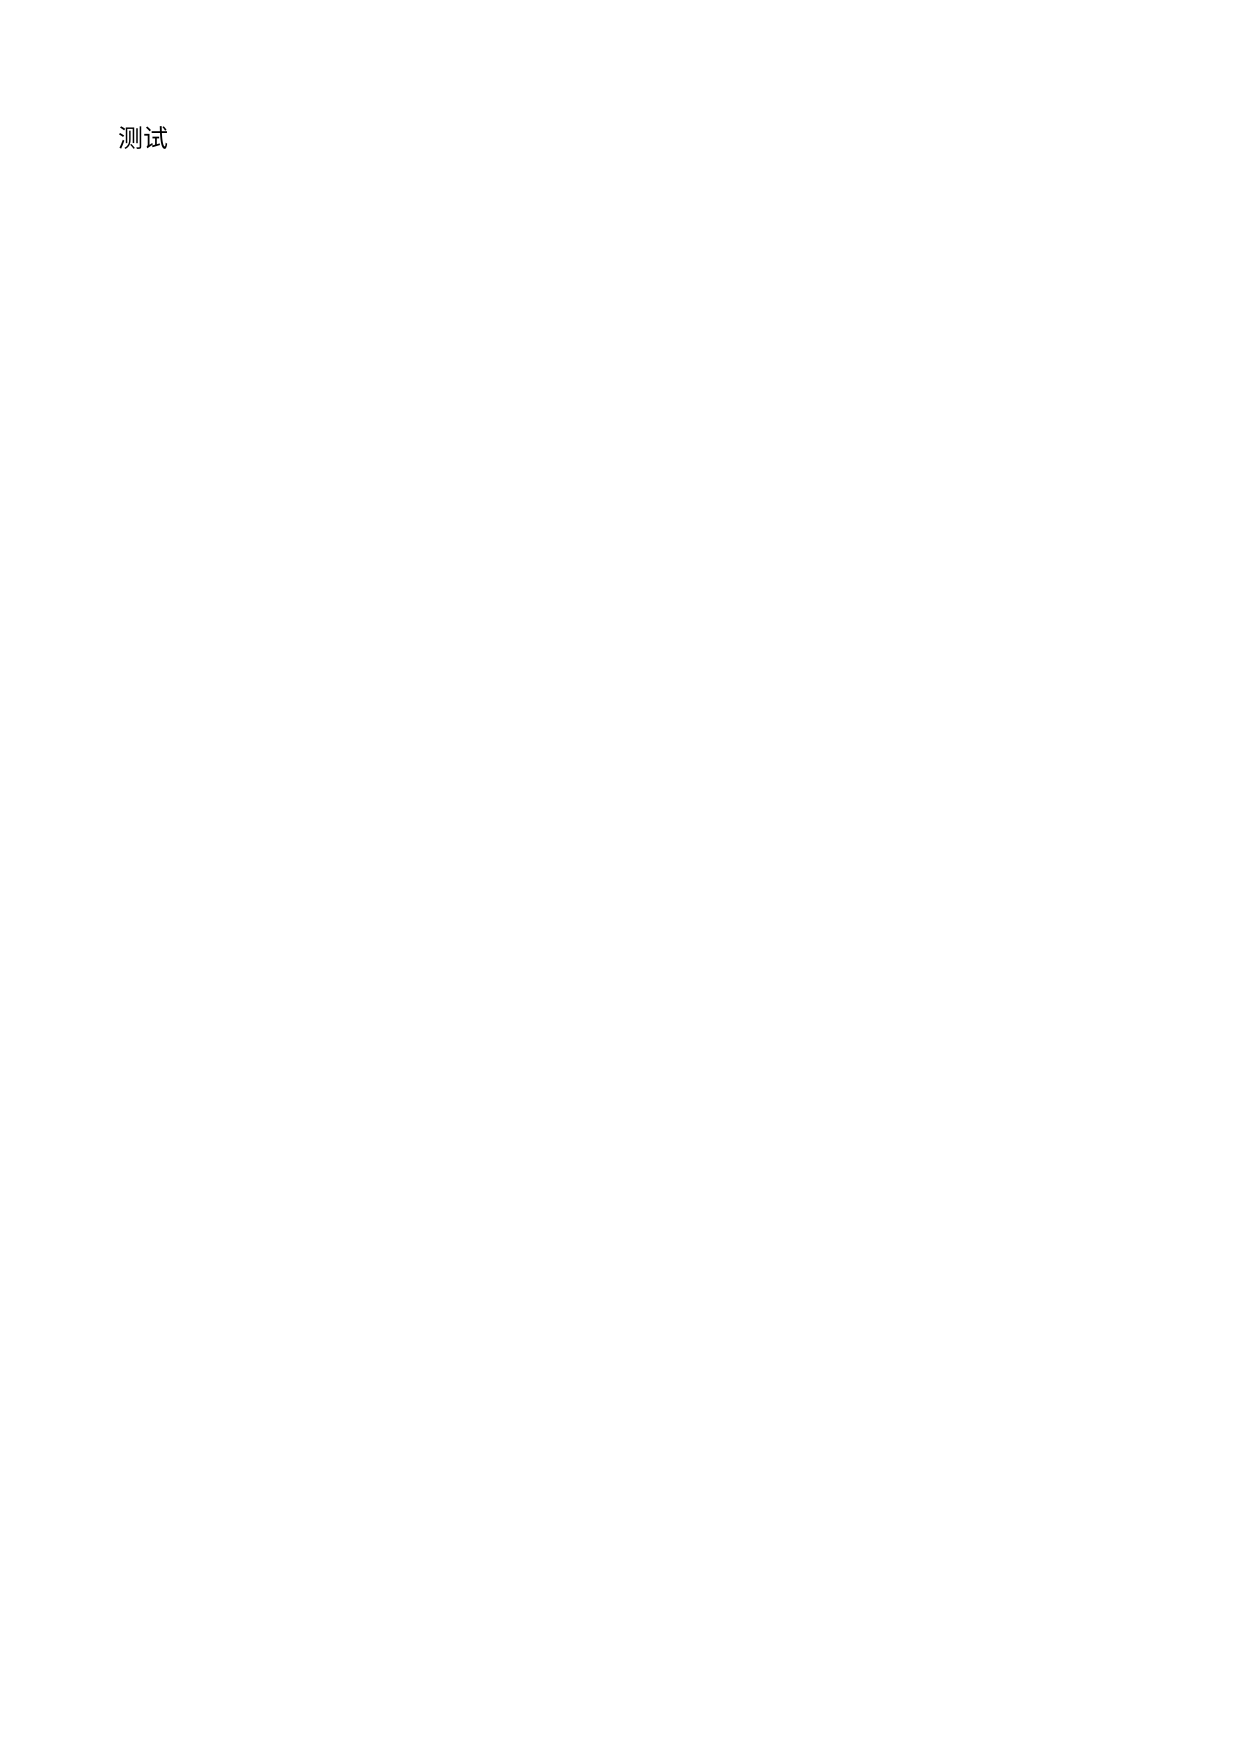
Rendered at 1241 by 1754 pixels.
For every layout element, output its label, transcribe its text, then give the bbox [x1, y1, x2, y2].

text 测试 [118, 118, 1122, 154]
